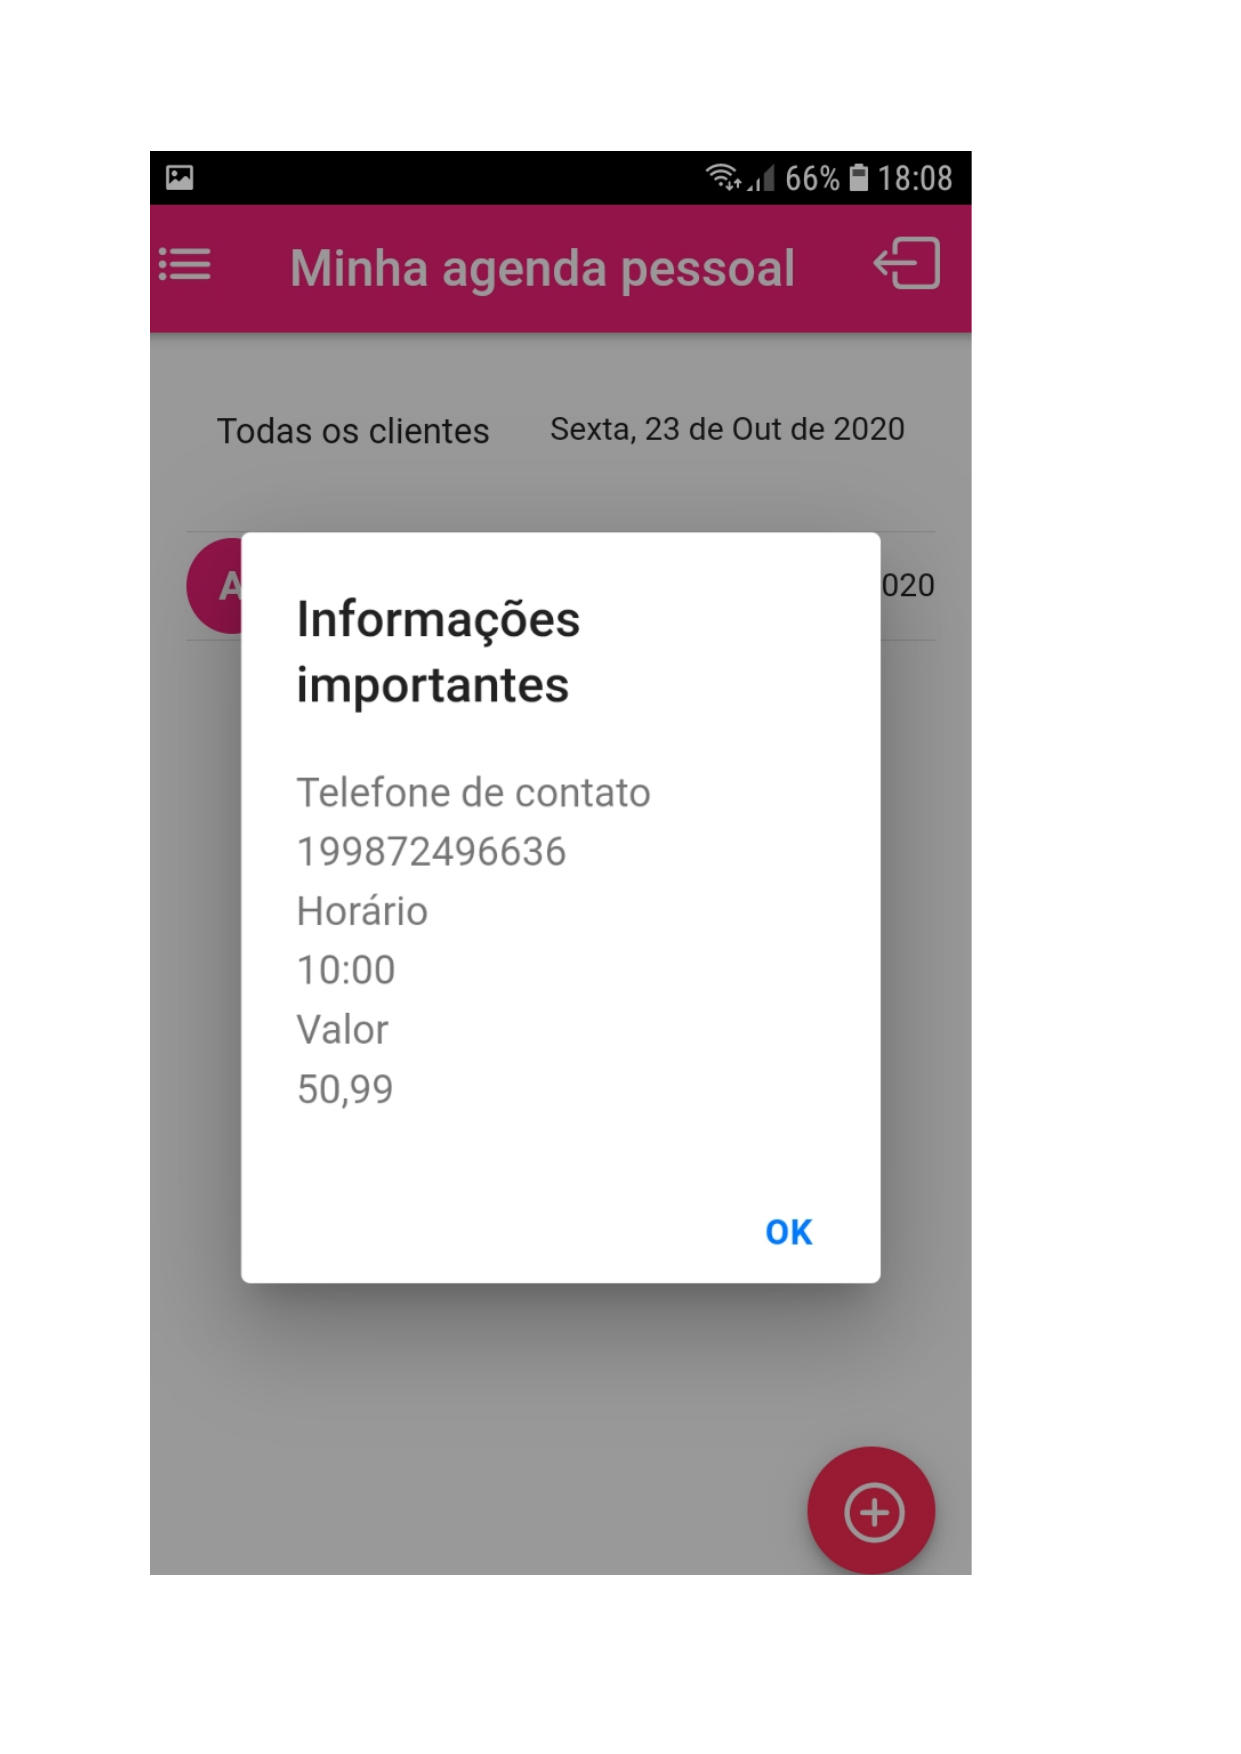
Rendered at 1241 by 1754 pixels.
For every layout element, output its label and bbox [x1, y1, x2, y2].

picture [150, 151, 972, 1575]
